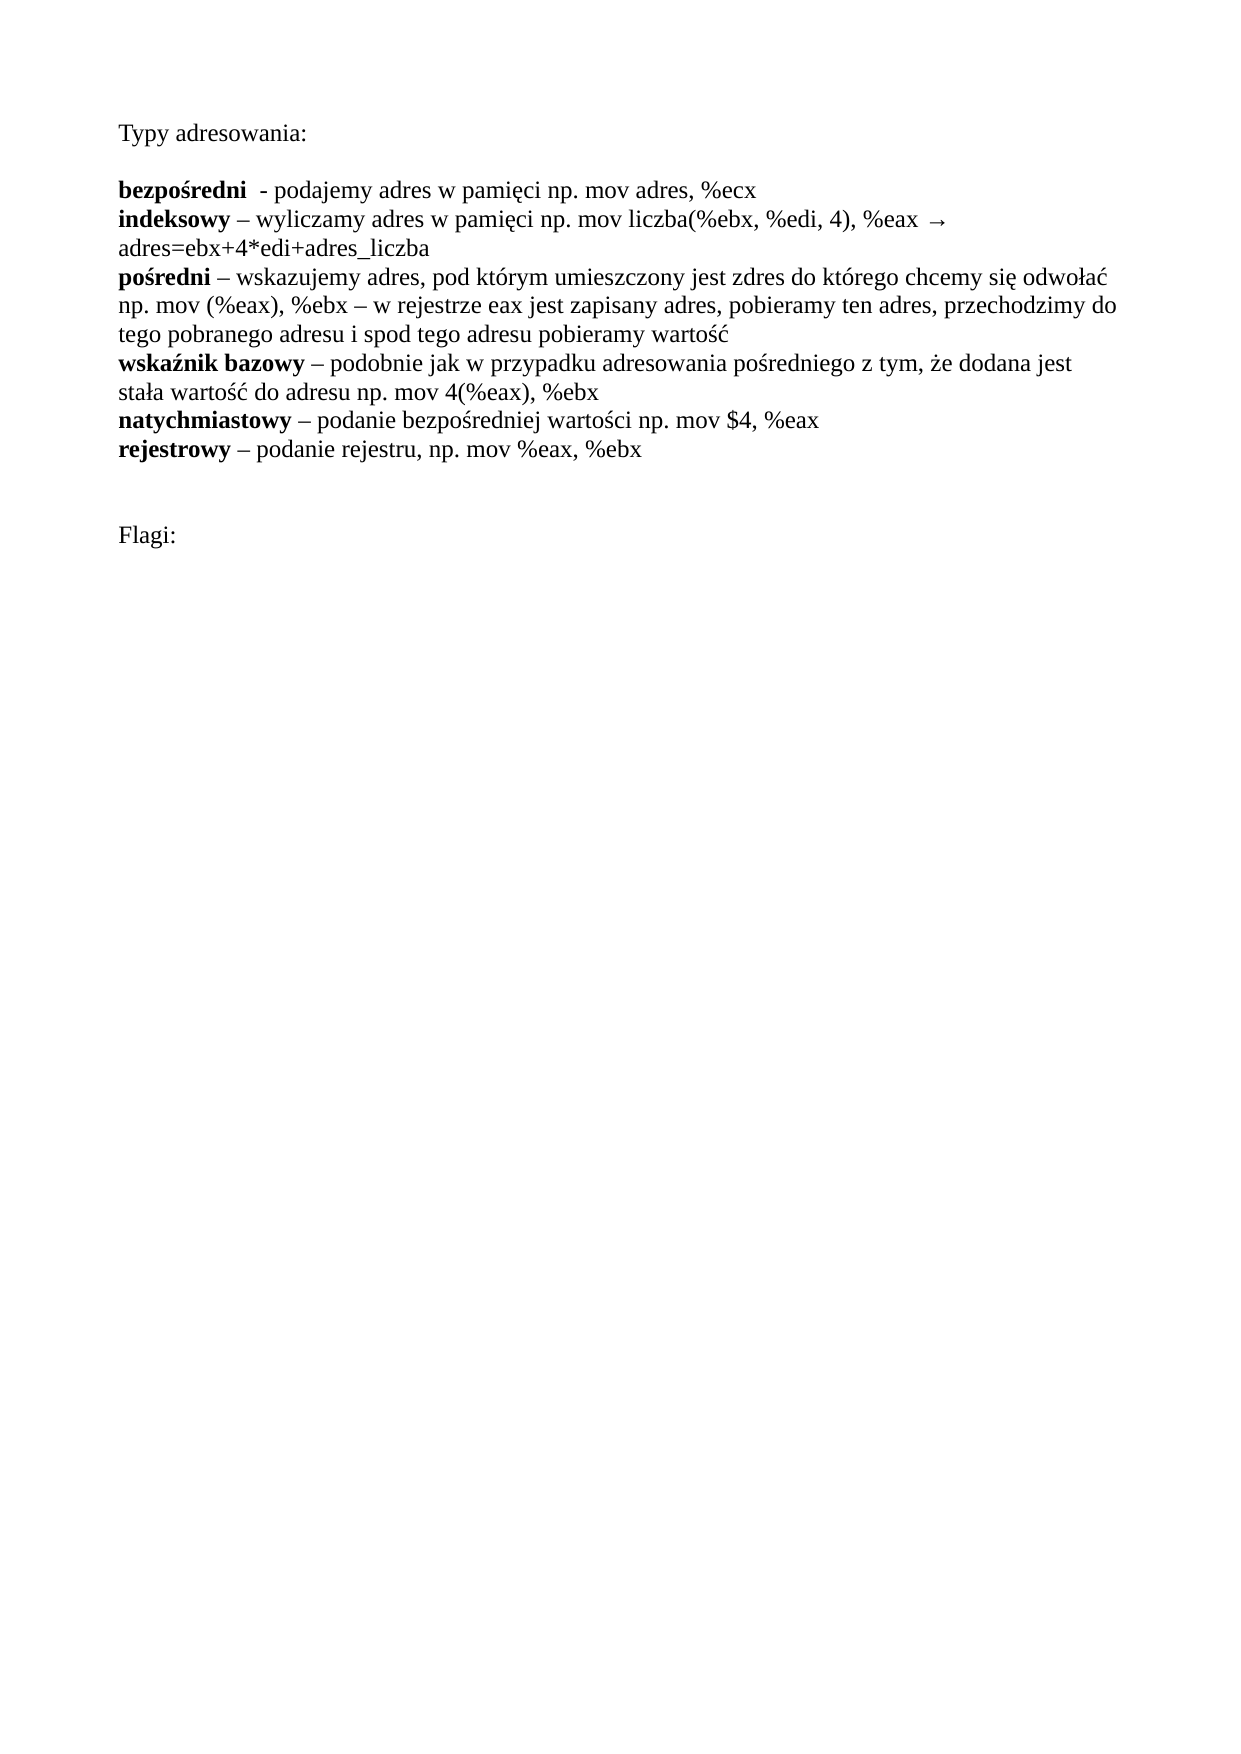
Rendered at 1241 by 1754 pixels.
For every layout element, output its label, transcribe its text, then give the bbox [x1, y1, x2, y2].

text natychmiastowy – podanie bezpośredniej wartości np. mov $4, %eax [118, 406, 1122, 434]
text bezpośredni - podajemy adres w pamięci np. mov adres, %ecx [118, 176, 1122, 204]
text Typy adresowania: [118, 118, 1122, 147]
text pośredni – wskazujemy adres, pod którym umieszczony jest zdres do którego chcemy się odwołać np. mov (%eax), %ebx – w rejestrze eax jest zapisany adres, pobieramy ten adres, przechodzimy do tego pobranego adresu i spod tego adresu pobieramy wartość [118, 262, 1122, 348]
text Flagi: [118, 521, 1122, 549]
text wskaźnik bazowy – podobnie jak w przypadku adresowania pośredniego z tym, że dodana jest stała wartość do adresu np. mov 4(%eax), %ebx [118, 348, 1122, 406]
text indeksowy – wyliczamy adres w pamięci np. mov liczba(%ebx, %edi, 4), %eax → adres=ebx+4*edi+adres_liczba [118, 204, 1122, 262]
text rejestrowy – podanie rejestru, np. mov %eax, %ebx [118, 434, 1122, 463]
